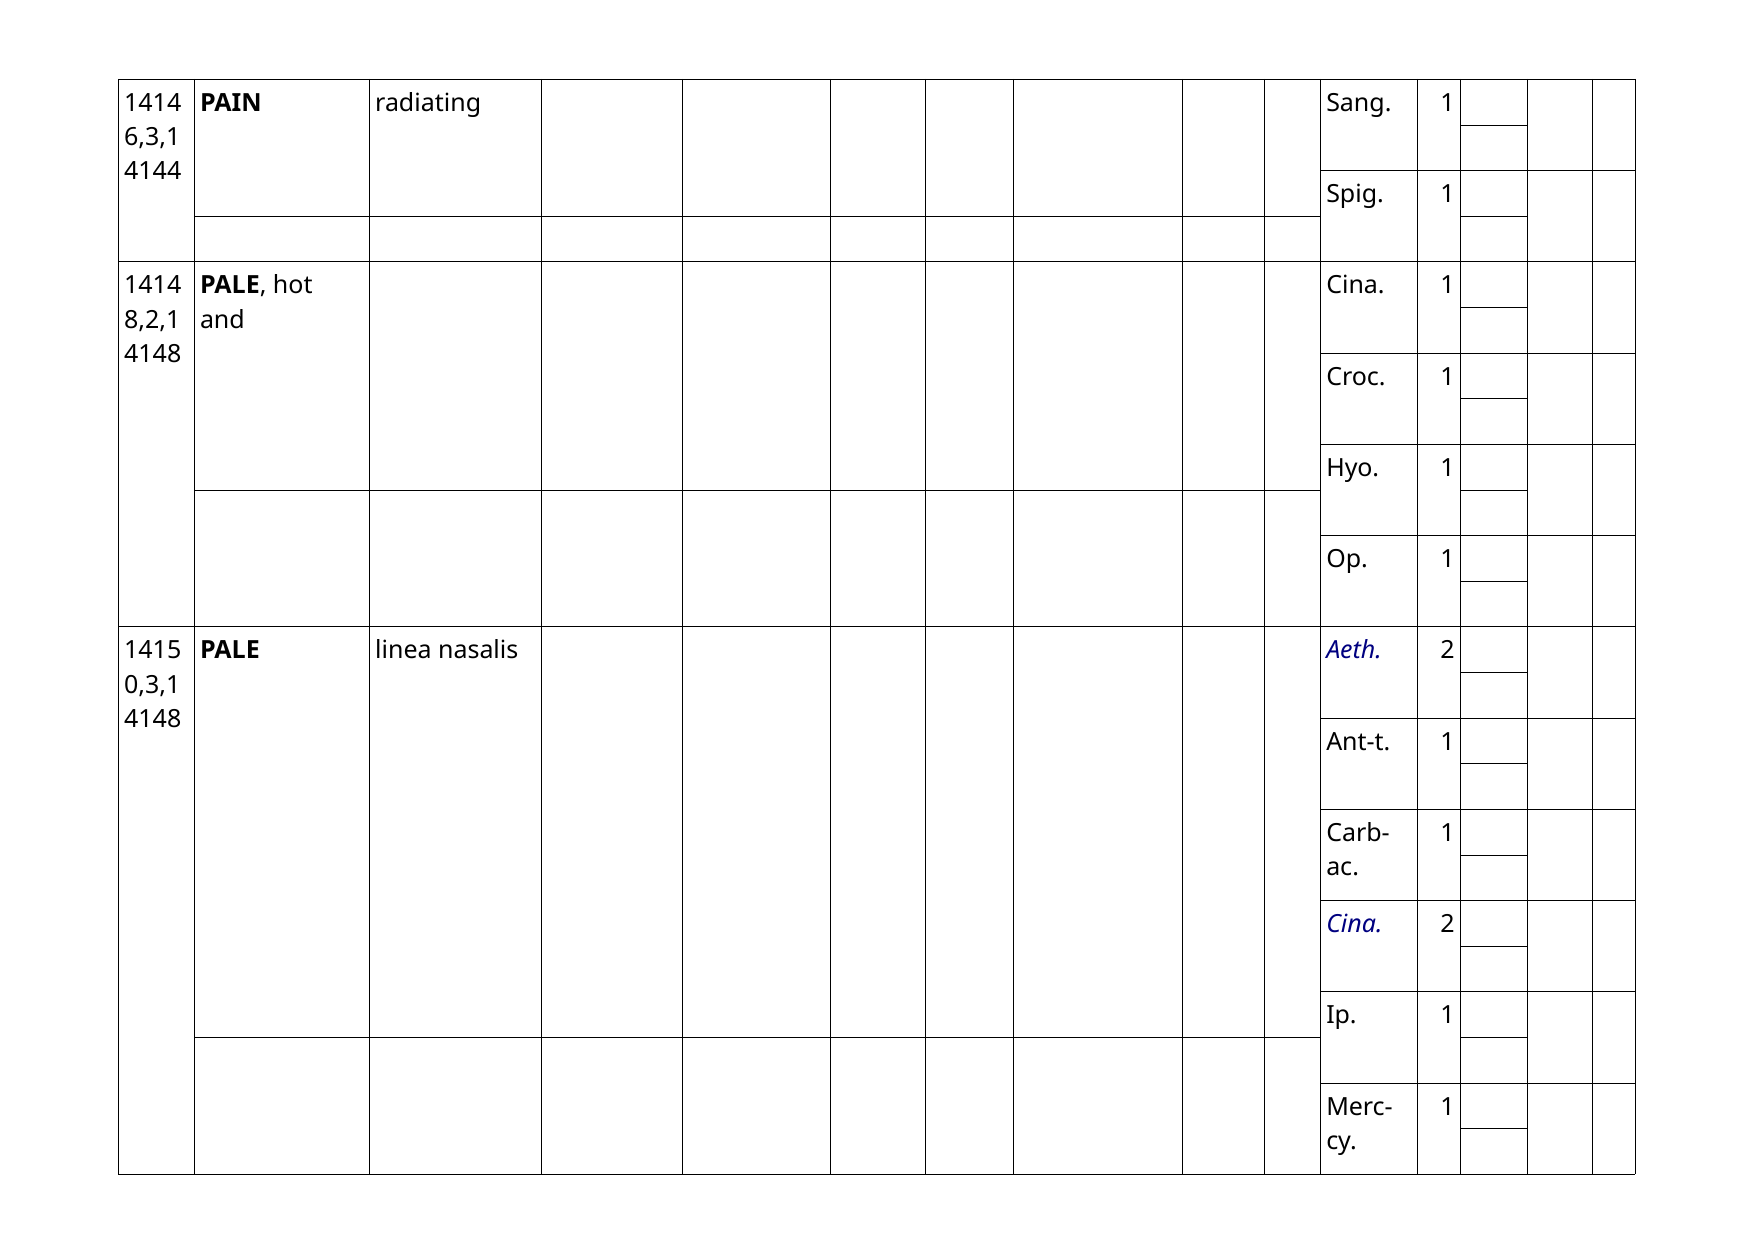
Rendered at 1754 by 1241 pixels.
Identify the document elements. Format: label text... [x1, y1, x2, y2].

table_cell [1593, 719, 1635, 809]
table_cell [195, 217, 369, 261]
table_cell [831, 262, 925, 489]
table_cell [1528, 627, 1592, 718]
table_cell 2 [1418, 901, 1460, 991]
table_cell Op. [1321, 536, 1417, 626]
table_cell [1014, 627, 1182, 1037]
table_cell [1461, 491, 1527, 535]
table_cell [1014, 262, 1182, 489]
table_cell [370, 262, 541, 489]
table_cell [1265, 491, 1320, 626]
table_cell [831, 217, 925, 261]
table_cell pale, hot and [195, 262, 369, 489]
table_cell Carb-ac. [1321, 810, 1417, 900]
table_cell [926, 80, 1013, 216]
table_cell [831, 1038, 925, 1174]
table_cell [1183, 627, 1264, 1037]
table_cell Spig. [1321, 171, 1417, 261]
table_cell [1528, 171, 1592, 261]
table_cell [1014, 491, 1182, 626]
table_cell [926, 1038, 1013, 1174]
table_cell [926, 491, 1013, 626]
table_cell [1183, 1038, 1264, 1174]
table_cell [1265, 262, 1320, 489]
table_cell [1528, 992, 1592, 1083]
table_cell [683, 491, 830, 626]
table_cell [1183, 80, 1264, 216]
table_cell 1 [1418, 810, 1460, 900]
table_cell [1461, 308, 1527, 353]
table_cell [1461, 1129, 1527, 1174]
table_cell [1461, 673, 1527, 718]
table_cell [1265, 627, 1320, 1037]
table_cell [1461, 126, 1527, 170]
table_cell [1014, 80, 1182, 216]
table_cell [1593, 901, 1635, 991]
table_cell 1 [1418, 262, 1460, 353]
table_cell [542, 491, 682, 626]
table_cell [1593, 445, 1635, 535]
table_cell 1 [1418, 80, 1460, 170]
table_cell [1461, 901, 1527, 946]
table_cell [542, 262, 682, 489]
table_cell [1461, 764, 1527, 809]
table_cell Aeth. [1321, 627, 1417, 718]
table_cell [926, 217, 1013, 261]
table_cell [1593, 354, 1635, 444]
table_cell [683, 627, 830, 1037]
table_cell [1461, 1084, 1527, 1128]
table_cell [1461, 80, 1527, 124]
table_cell [1461, 992, 1527, 1037]
table_cell [1593, 810, 1635, 900]
table_cell 1 [1418, 1084, 1460, 1174]
table_cell [683, 217, 830, 261]
table_cell [1461, 445, 1527, 489]
table_cell [831, 491, 925, 626]
table_cell [542, 217, 682, 261]
table_cell [683, 80, 830, 216]
table_cell Cina. [1321, 262, 1417, 353]
table_cell Ip. [1321, 992, 1417, 1083]
table_cell [831, 80, 925, 216]
table_cell [1593, 262, 1635, 353]
table_cell [1461, 262, 1527, 307]
table_cell [1461, 582, 1527, 626]
table_cell [370, 1038, 541, 1174]
table_cell [926, 262, 1013, 489]
table_cell 1 [1418, 354, 1460, 444]
table_cell 1 [1418, 992, 1460, 1083]
table_cell [1528, 80, 1592, 170]
table_cell [1461, 217, 1527, 261]
table_cell [1528, 719, 1592, 809]
table_cell [1183, 262, 1264, 489]
table_cell linea nasalis [370, 627, 541, 1037]
table_cell [1014, 1038, 1182, 1174]
table_cell 2 [1418, 627, 1460, 718]
table_cell [542, 1038, 682, 1174]
table_cell [1528, 536, 1592, 626]
table_cell [1528, 262, 1592, 353]
table_cell [1461, 856, 1527, 900]
table_cell 1 [1418, 171, 1460, 261]
table_cell radiating [370, 80, 541, 216]
table_cell Croc. [1321, 354, 1417, 444]
table_cell [831, 627, 925, 1037]
table_cell 1 [1418, 445, 1460, 535]
table_cell [1265, 1038, 1320, 1174]
table_cell 1 [1418, 536, 1460, 626]
table_cell [1461, 354, 1527, 398]
table_cell [1461, 627, 1527, 672]
table_cell Cina. [1321, 901, 1417, 991]
table_cell [1461, 171, 1527, 216]
table_cell [1528, 354, 1592, 444]
table_cell [1528, 1084, 1592, 1174]
table_cell 14148,2,14148 [119, 262, 194, 626]
table_cell Sang. [1321, 80, 1417, 170]
table_cell [1593, 992, 1635, 1083]
table_cell Hyo. [1321, 445, 1417, 535]
table_cell [1461, 536, 1527, 581]
table_cell 1 [1418, 719, 1460, 809]
table_cell [1461, 947, 1527, 991]
table_cell [1461, 719, 1527, 763]
table_cell [1461, 399, 1527, 444]
table_cell [1593, 80, 1635, 170]
table_cell pain [195, 80, 369, 216]
table_cell [683, 1038, 830, 1174]
table_cell [1593, 627, 1635, 718]
table_cell [1461, 810, 1527, 854]
table_cell [542, 80, 682, 216]
table_cell 14146,3,14144 [119, 80, 194, 261]
table_cell [1528, 901, 1592, 991]
table_cell [1593, 536, 1635, 626]
table_cell [1265, 80, 1320, 216]
table_cell [1593, 171, 1635, 261]
table_cell [1265, 217, 1320, 261]
table_cell Merc-cy. [1321, 1084, 1417, 1174]
table_cell [1461, 1038, 1527, 1083]
table_cell [1593, 1084, 1635, 1174]
table_cell [1528, 810, 1592, 900]
table_cell 14150,3,14148 [119, 627, 194, 1174]
table_cell [542, 627, 682, 1037]
table_cell [195, 491, 369, 626]
table_cell [195, 1038, 369, 1174]
table_cell [370, 217, 541, 261]
table_cell [370, 491, 541, 626]
table_cell pale [195, 627, 369, 1037]
table_cell [1183, 491, 1264, 626]
table_cell [1014, 217, 1182, 261]
table_cell Ant-t. [1321, 719, 1417, 809]
table_cell [926, 627, 1013, 1037]
table_cell [1183, 217, 1264, 261]
table_cell [683, 262, 830, 489]
table_cell [1528, 445, 1592, 535]
